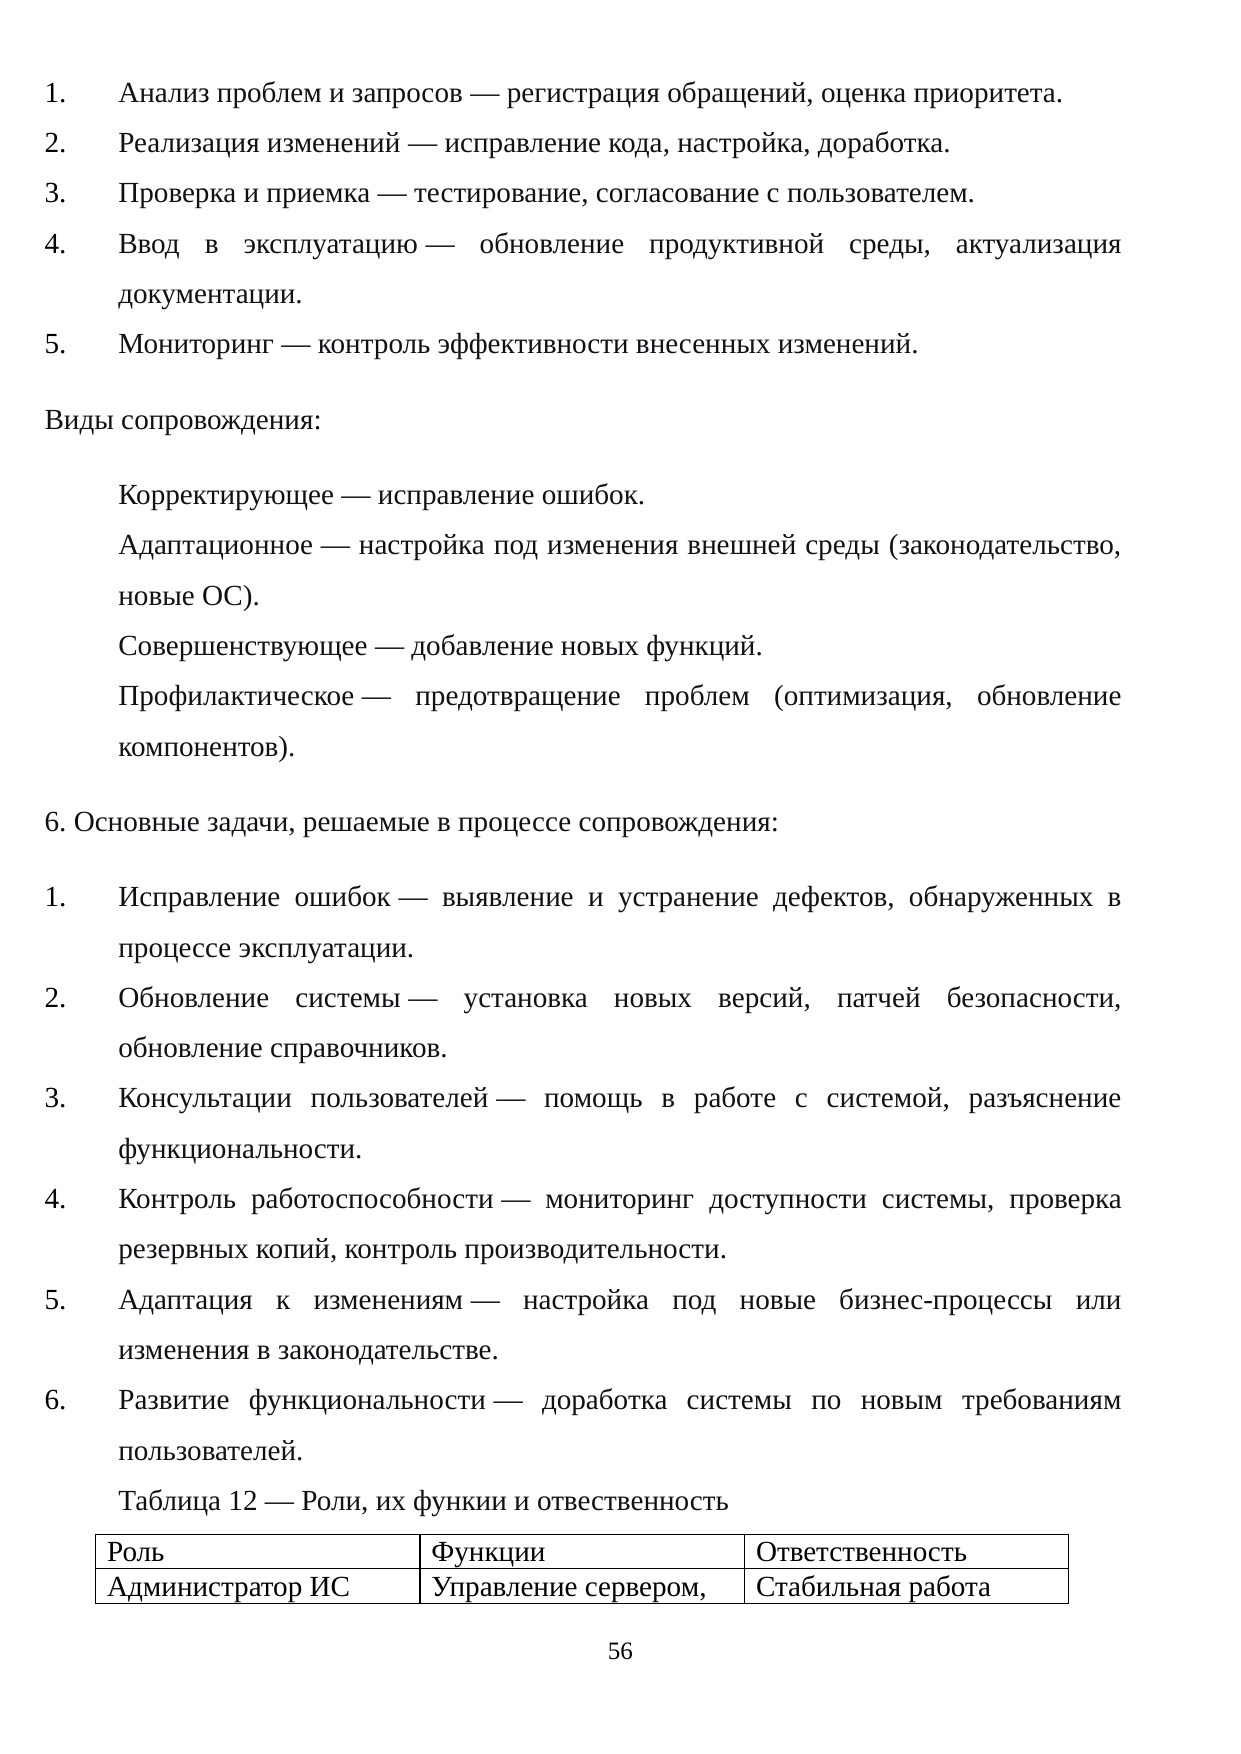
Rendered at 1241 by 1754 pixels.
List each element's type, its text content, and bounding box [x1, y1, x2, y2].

text 6. Основные задачи, решаемые в процессе сопровождения: [44, 804, 1122, 838]
table_header Ответственность [745, 1535, 1068, 1568]
list Обновление системы — установка новых версий, патчей безопасности, обновление справочников. [44, 980, 1122, 1064]
list Мониторинг — контроль эффективности внесенных изменений. [44, 327, 1122, 360]
list Совершенствующее — добавление новых функций. [44, 628, 1122, 662]
list Профилактическое — предотвращение проблем (оптимизация, обновление компонентов). [44, 678, 1122, 762]
list Адаптационное — настройка под изменения внешней среды (законодательство, новые ОС). [44, 527, 1122, 611]
list Корректирующее — исправление ошибок. [44, 477, 1122, 511]
list Исправление ошибок — выявление и устранение дефектов, обнаруженных в процессе эксплуатации. [44, 879, 1122, 963]
list Реализация изменений — исправление кода, настройка, доработка. [44, 125, 1122, 159]
list Развитие функциональности — доработка системы по новым требованиям пользователей. [44, 1382, 1122, 1466]
table_cell Управление сервером, [421, 1569, 744, 1603]
table_header Функции [421, 1535, 744, 1568]
list Контроль работоспособности — мониторинг доступности системы, проверка резервных копий, контроль производительности. [44, 1181, 1122, 1265]
list Ввод в эксплуатацию — обновление продуктивной среды, актуализация документации. [44, 226, 1122, 310]
text Таблица 12 — Роли, их функии и отвественность [118, 1483, 1122, 1517]
list Консультации пользователей — помощь в работе с системой, разъяснение функциональности. [44, 1081, 1122, 1164]
text Виды сопровождения: [44, 402, 1122, 435]
list Адаптация к изменениям — настройка под новые бизнес-процессы или изменения в законодательстве. [44, 1282, 1122, 1366]
table_cell Администратор ИС [96, 1569, 419, 1603]
table_header Роль [96, 1535, 419, 1568]
table_cell Стабильная работа [745, 1569, 1068, 1603]
list Анализ проблем и запросов — регистрация обращений, оценка приоритета. [44, 75, 1122, 108]
list Проверка и приемка — тестирование, согласование с пользователем. [44, 176, 1122, 209]
